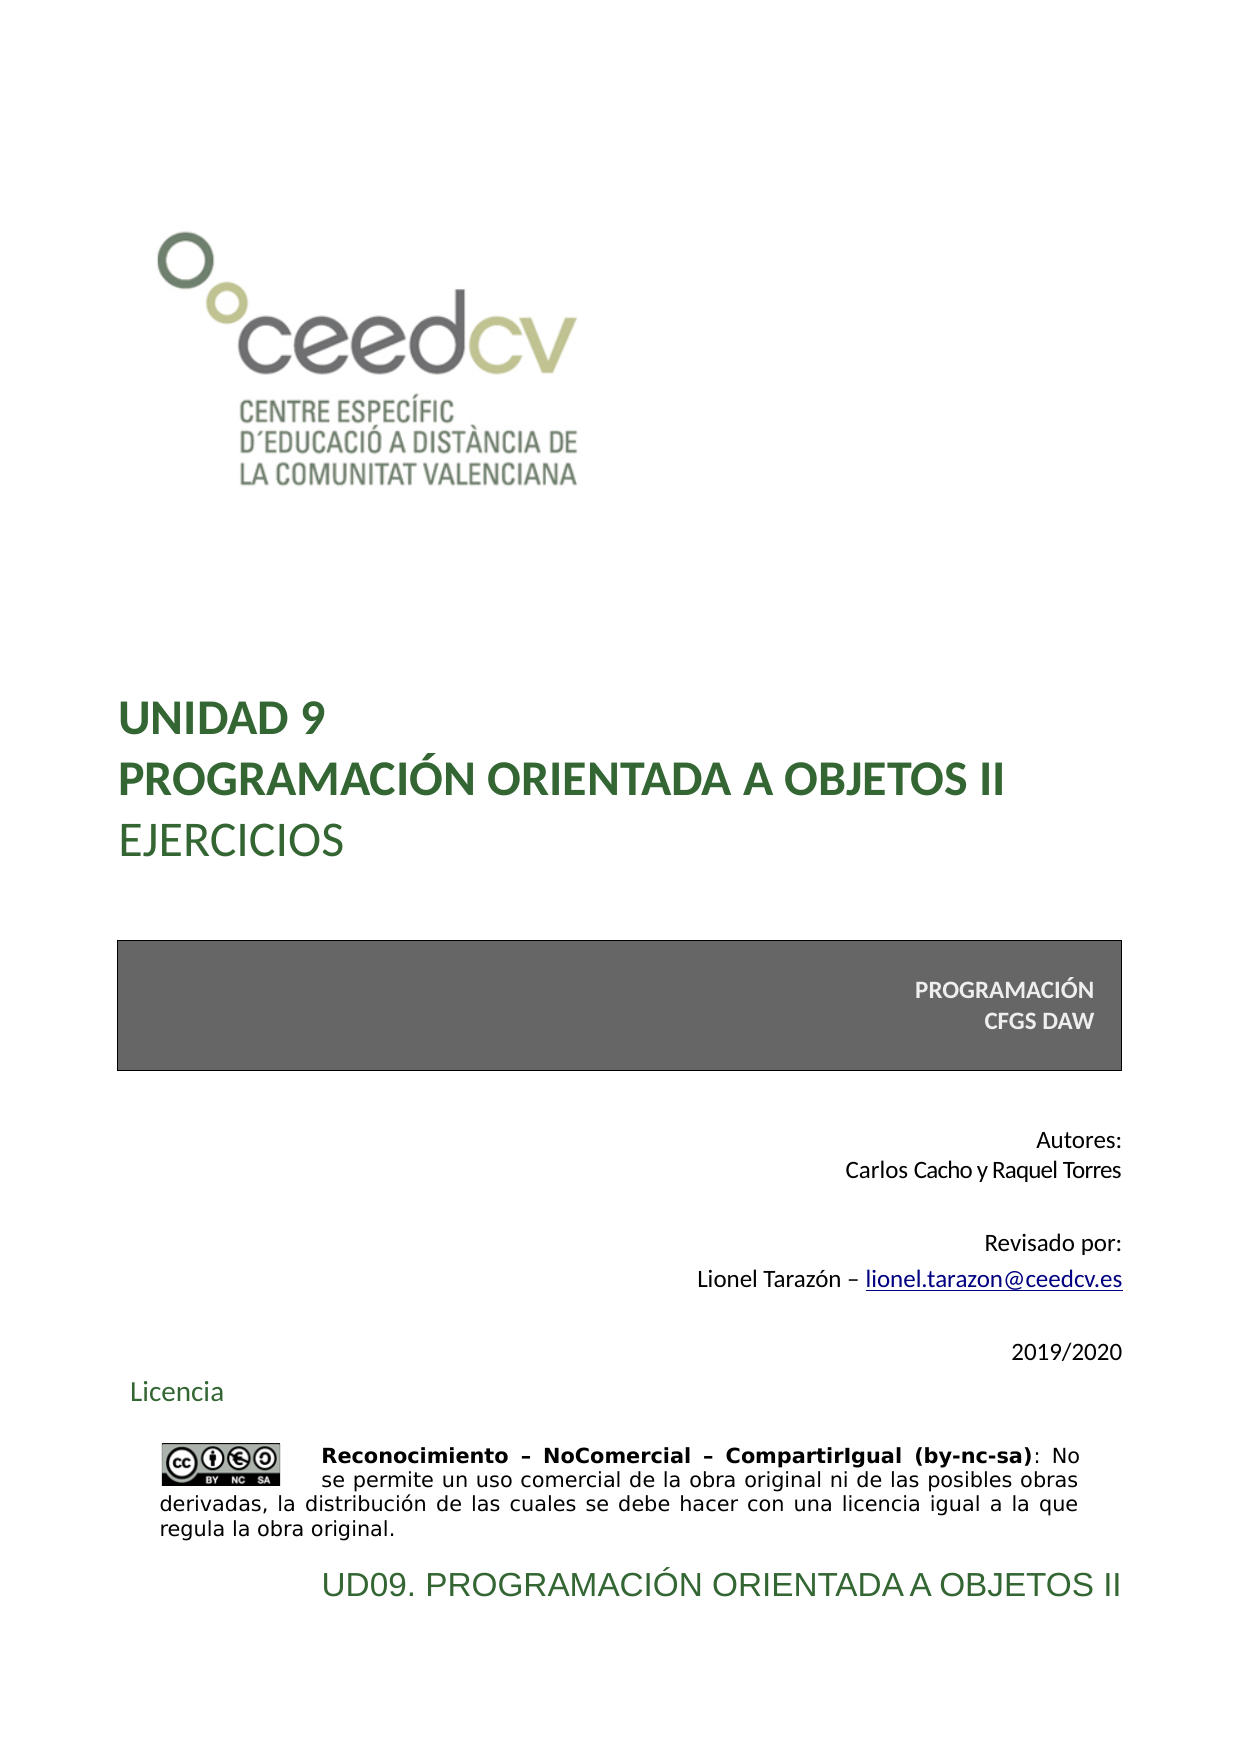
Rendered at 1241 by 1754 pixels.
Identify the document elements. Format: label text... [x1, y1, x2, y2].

text Reconocimiento – NoComercial – CompartirIgual (by-nc-sa): No se permite un uso comercial de la obra original ni de las posibles obras derivadas, la distribución de las cuales se debe hacer con una licencia igual a la que regula la obra original. [159, 1444, 1080, 1541]
text Revisado por: [231, 1227, 1122, 1258]
text ejercicios [118, 808, 1122, 869]
text Lionel Tarazón – lionel.tarazon@ceedcv.es [231, 1264, 1122, 1294]
text 2019/2020 [231, 1337, 1122, 1367]
text Licencia [118, 1373, 1122, 1409]
text Carlos Cacho y Raquel Torres [118, 1154, 1122, 1185]
text UNIDAD 9 [118, 686, 1122, 747]
text Programación orientada a objetos II [118, 747, 1122, 808]
picture [161, 1443, 281, 1486]
text CFGS DAW [121, 1005, 1094, 1036]
text UD09. Programación orientada a objetos iI [118, 1565, 1122, 1604]
text Autores: [118, 1124, 1122, 1154]
picture [118, 204, 681, 514]
text PROGRAMACIÓN [121, 974, 1094, 1005]
